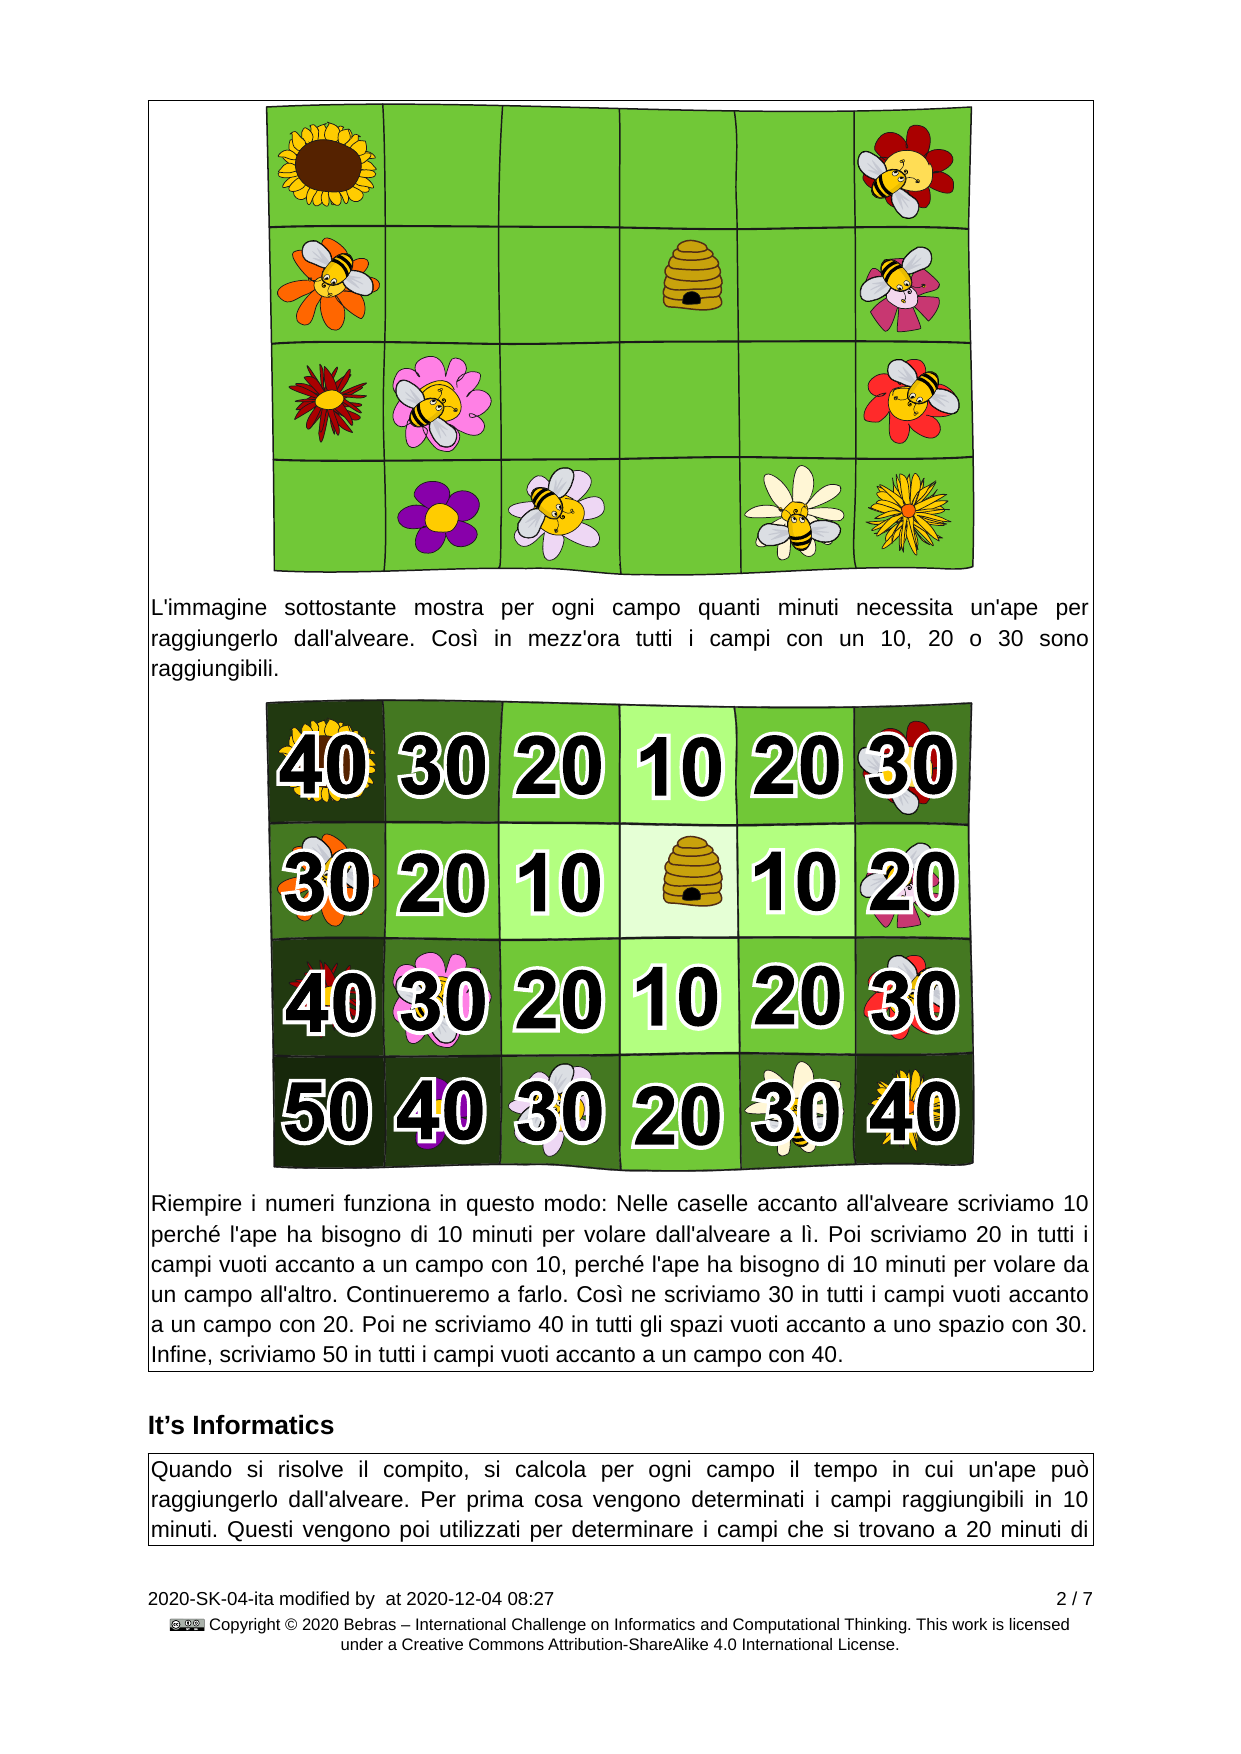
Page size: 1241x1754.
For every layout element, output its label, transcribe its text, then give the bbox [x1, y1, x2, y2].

text Quando si risolve il compito, si calcola per ogni campo il tempo in cui un'ape può raggiungerlo dall'alveare. Per prima cosa vengono determinati i campi raggiungibili in 10 minuti. Questi vengono poi utilizzati per determinare i campi che si trovano a 20 minuti di [149, 1454, 1093, 1545]
text L'immagine sottostante mostra per ogni campo quanti minuti necessita un'ape per raggiungerlo dall'alveare. Così in mezz'ora tutti i campi con un 10, 20 o 30 sono raggiungibili. [149, 591, 1093, 681]
subtitle It’s Informatics [148, 1410, 1093, 1440]
text Riempire i numeri funziona in questo modo: Nelle caselle accanto all'alveare scriviamo 10 perché l'ape ha bisogno di 10 minuti per volare dall'alveare a lì. Poi scriviamo 20 in tutti i campi vuoti accanto a un campo con 10, perché l'ape ha bisogno di 10 minuti per volare da un campo all'altro. Continueremo a farlo. Così ne scriviamo 30 in tutti i campi vuoti accanto a un campo con 20. Poi ne scriviamo 40 in tutti gli spazi vuoti accanto a uno spazio con 30. Infine, scriviamo 50 in tutti i campi vuoti accanto a un campo con 40. [149, 1187, 1093, 1371]
